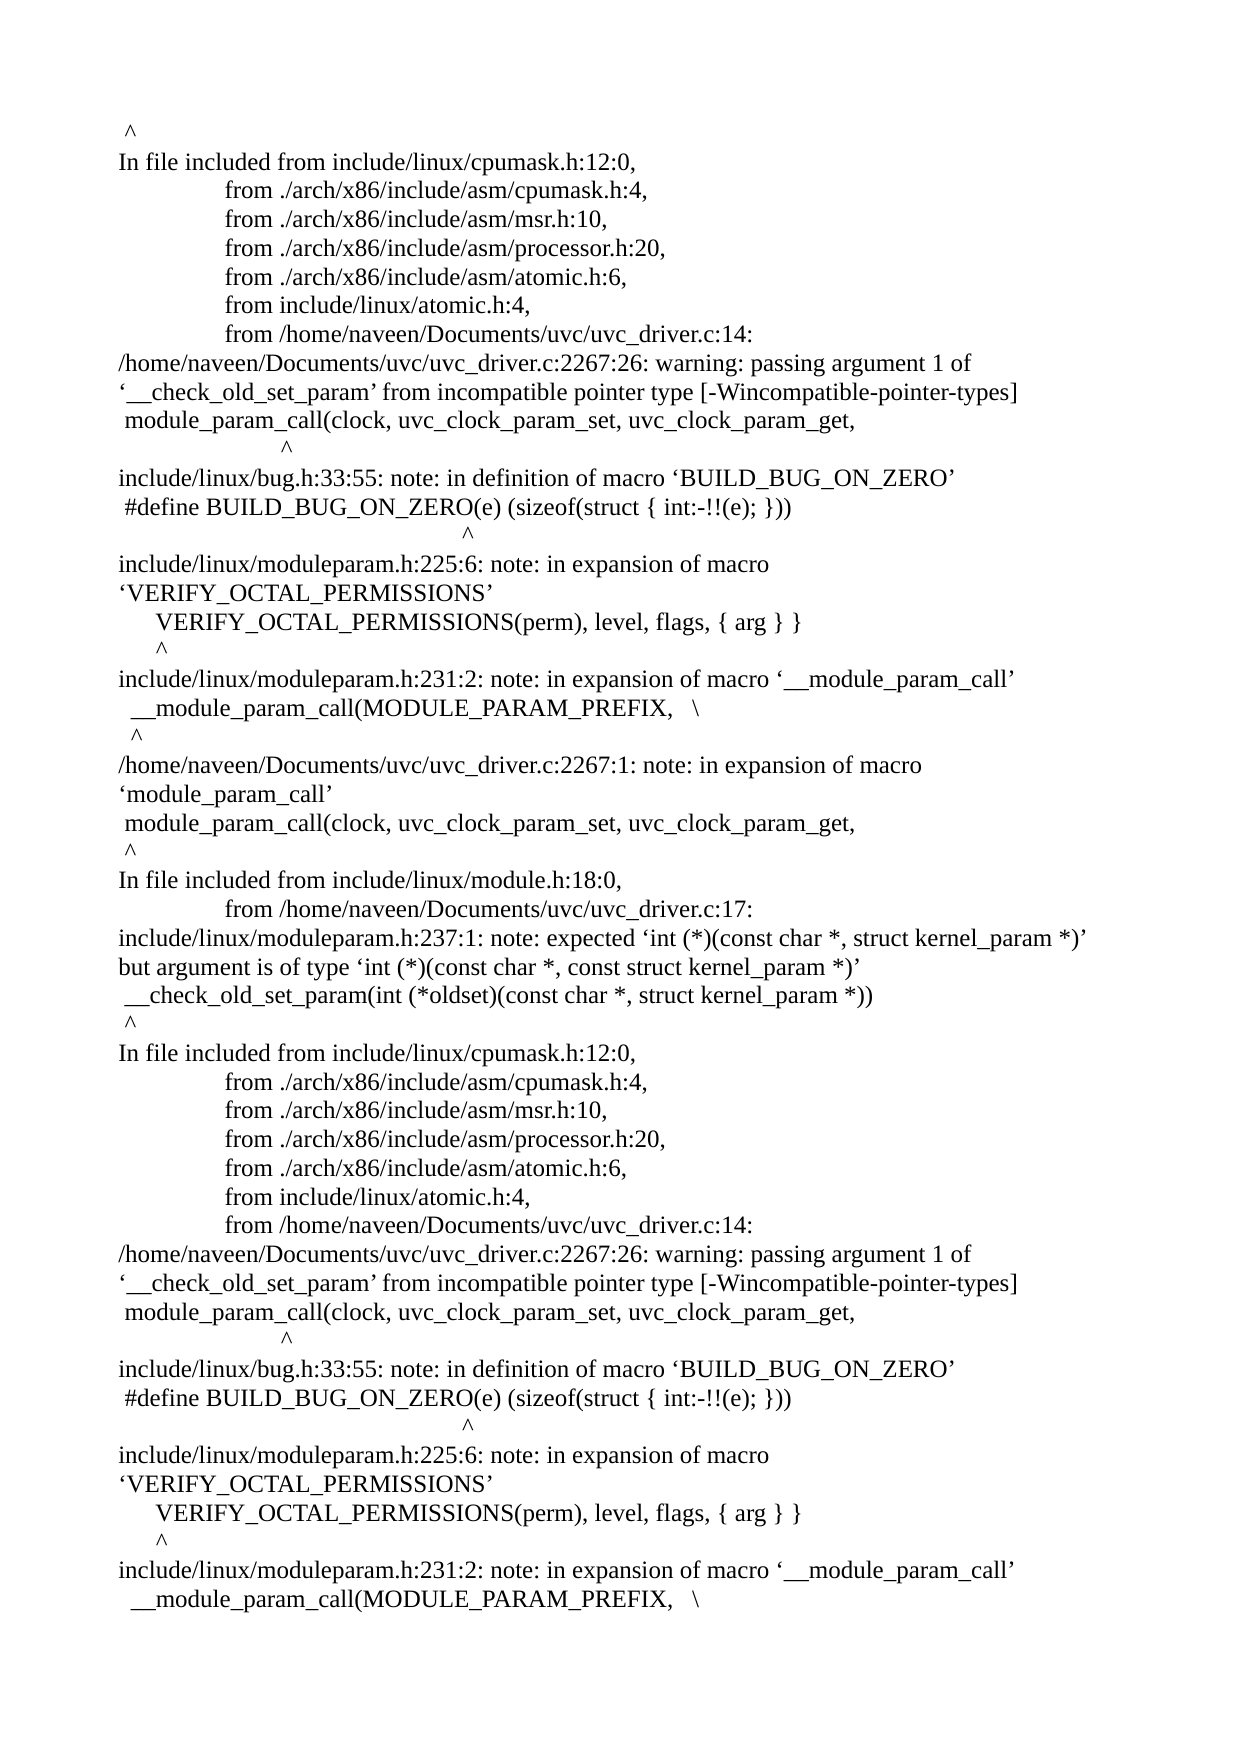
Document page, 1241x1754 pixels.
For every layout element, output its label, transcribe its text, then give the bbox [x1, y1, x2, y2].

text module_param_call(clock, uvc_clock_param_set, uvc_clock_param_get, [118, 406, 1122, 434]
text from ./arch/x86/include/asm/cpumask.h:4, [118, 1067, 1122, 1096]
text from ./arch/x86/include/asm/processor.h:20, [118, 1124, 1122, 1153]
text ^ [118, 118, 1122, 147]
text from include/linux/atomic.h:4, [118, 1182, 1122, 1211]
text include/linux/bug.h:33:55: note: in definition of macro ‘BUILD_BUG_ON_ZERO’ [118, 463, 1122, 492]
text ^ [118, 1009, 1122, 1038]
text #define BUILD_BUG_ON_ZERO(e) (sizeof(struct { int:-!!(e); })) [118, 1383, 1122, 1412]
text __check_old_set_param(int (*oldset)(const char *, struct kernel_param *)) [118, 981, 1122, 1009]
text __module_param_call(MODULE_PARAM_PREFIX, \ [118, 693, 1122, 722]
text include/linux/bug.h:33:55: note: in definition of macro ‘BUILD_BUG_ON_ZERO’ [118, 1354, 1122, 1383]
text /home/naveen/Documents/uvc/uvc_driver.c:2267:26: warning: passing argument 1 of ‘__check_old_set_param’ from incompatible pointer type [-Wincompatible-pointer-types] [118, 1239, 1122, 1297]
text In file included from include/linux/module.h:18:0, [118, 866, 1122, 894]
text In file included from include/linux/cpumask.h:12:0, [118, 147, 1122, 176]
text from include/linux/atomic.h:4, [118, 291, 1122, 319]
text from /home/naveen/Documents/uvc/uvc_driver.c:17: [118, 894, 1122, 923]
text VERIFY_OCTAL_PERMISSIONS(perm), level, flags, { arg } } [118, 607, 1122, 636]
text ^ [118, 1326, 1122, 1354]
text ^ [118, 1527, 1122, 1556]
text /home/naveen/Documents/uvc/uvc_driver.c:2267:1: note: in expansion of macro ‘module_param_call’ [118, 751, 1122, 808]
text from ./arch/x86/include/asm/processor.h:20, [118, 233, 1122, 262]
text from ./arch/x86/include/asm/msr.h:10, [118, 1096, 1122, 1124]
text include/linux/moduleparam.h:231:2: note: in expansion of macro ‘__module_param_call’ [118, 1556, 1122, 1584]
text ^ [118, 837, 1122, 866]
text ^ [118, 636, 1122, 664]
text from ./arch/x86/include/asm/atomic.h:6, [118, 262, 1122, 291]
text include/linux/moduleparam.h:225:6: note: in expansion of macro ‘VERIFY_OCTAL_PERMISSIONS’ [118, 549, 1122, 607]
text ^ [118, 434, 1122, 463]
text include/linux/moduleparam.h:225:6: note: in expansion of macro ‘VERIFY_OCTAL_PERMISSIONS’ [118, 1441, 1122, 1498]
text module_param_call(clock, uvc_clock_param_set, uvc_clock_param_get, [118, 808, 1122, 837]
text include/linux/moduleparam.h:231:2: note: in expansion of macro ‘__module_param_call’ [118, 664, 1122, 693]
text from /home/naveen/Documents/uvc/uvc_driver.c:14: [118, 319, 1122, 348]
text VERIFY_OCTAL_PERMISSIONS(perm), level, flags, { arg } } [118, 1498, 1122, 1527]
text from /home/naveen/Documents/uvc/uvc_driver.c:14: [118, 1211, 1122, 1239]
text ^ [118, 1412, 1122, 1441]
text ^ [118, 521, 1122, 549]
text /home/naveen/Documents/uvc/uvc_driver.c:2267:26: warning: passing argument 1 of ‘__check_old_set_param’ from incompatible pointer type [-Wincompatible-pointer-types] [118, 348, 1122, 406]
text ^ [118, 722, 1122, 751]
text from ./arch/x86/include/asm/atomic.h:6, [118, 1153, 1122, 1182]
text module_param_call(clock, uvc_clock_param_set, uvc_clock_param_get, [118, 1297, 1122, 1326]
text #define BUILD_BUG_ON_ZERO(e) (sizeof(struct { int:-!!(e); })) [118, 492, 1122, 521]
text from ./arch/x86/include/asm/cpumask.h:4, [118, 176, 1122, 204]
text In file included from include/linux/cpumask.h:12:0, [118, 1038, 1122, 1067]
text __module_param_call(MODULE_PARAM_PREFIX, \ [118, 1584, 1122, 1613]
text include/linux/moduleparam.h:237:1: note: expected ‘int (*)(const char *, struct kernel_param *)’ but argument is of type ‘int (*)(const char *, const struct kernel_param *)’ [118, 923, 1122, 981]
text from ./arch/x86/include/asm/msr.h:10, [118, 204, 1122, 233]
